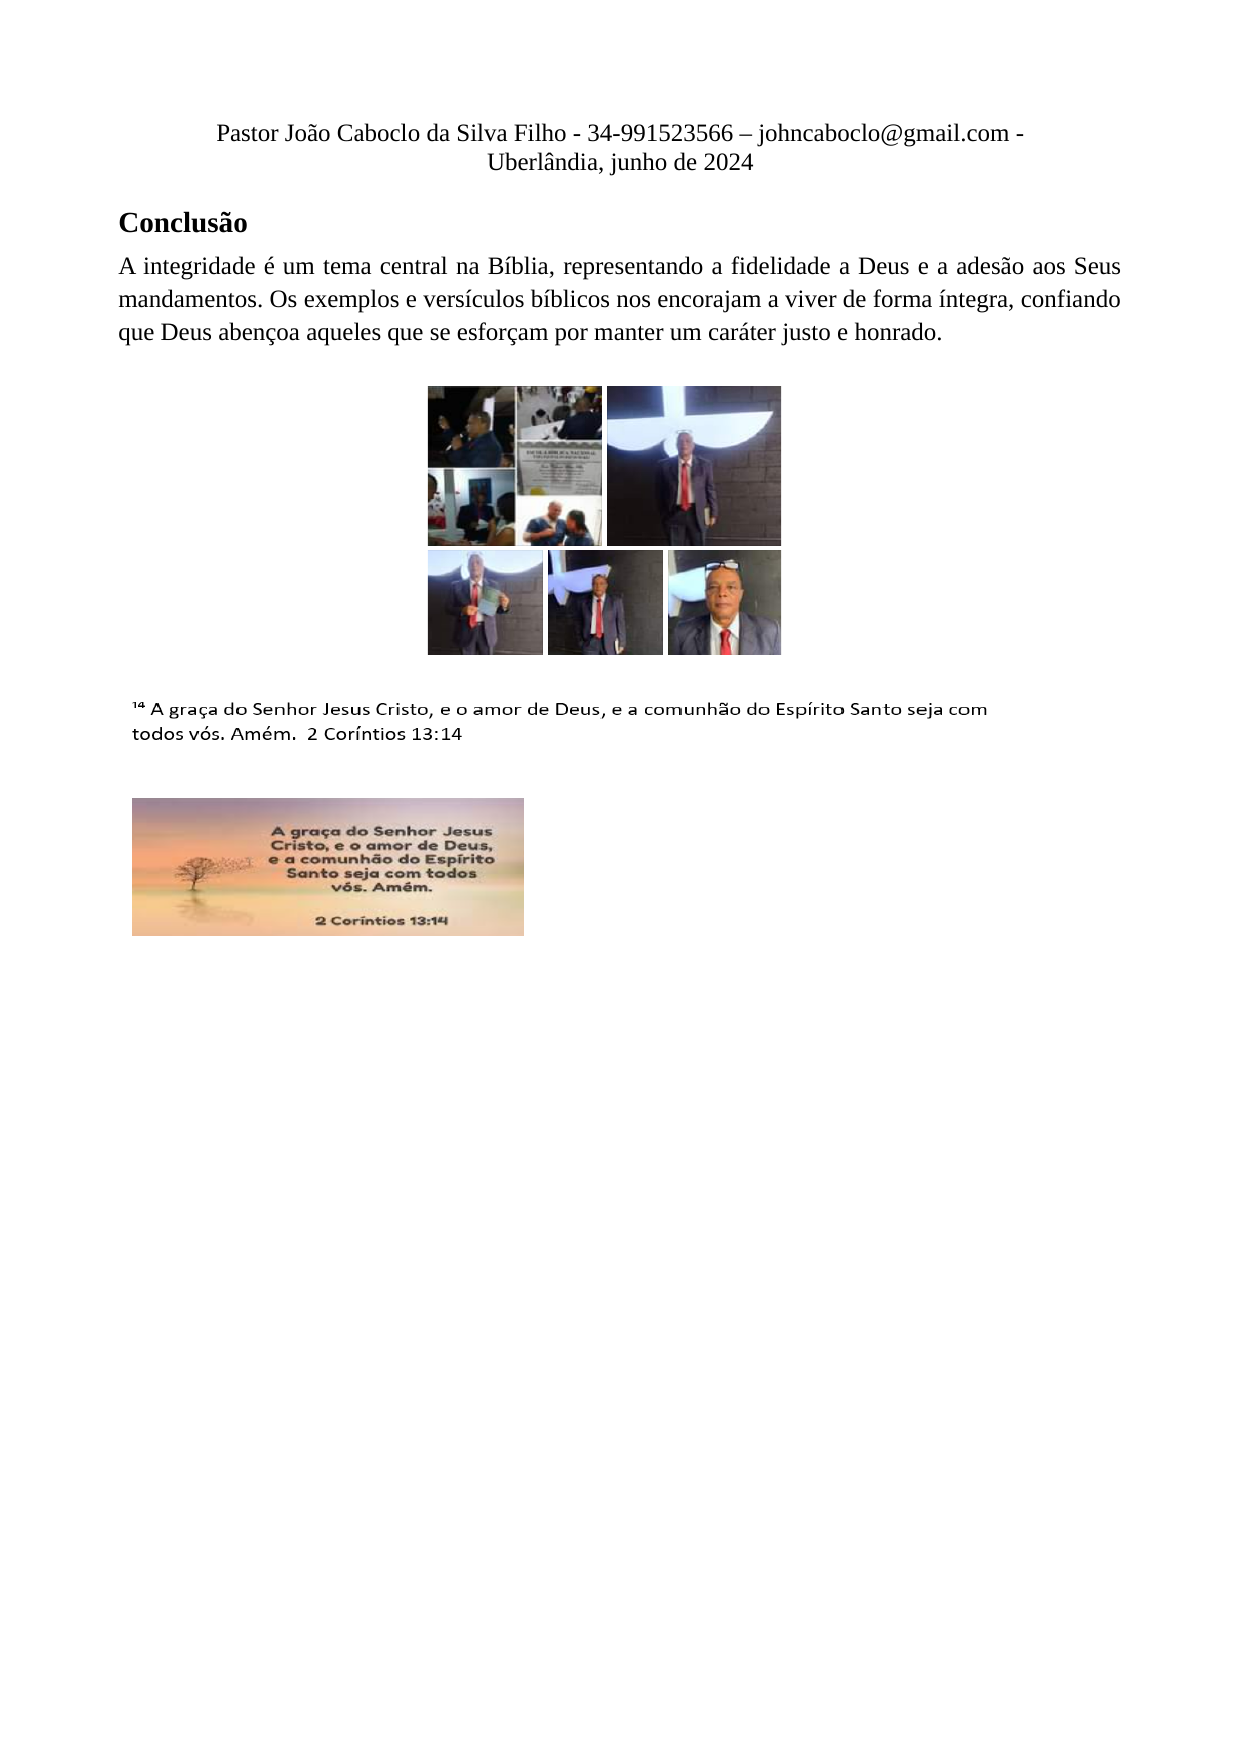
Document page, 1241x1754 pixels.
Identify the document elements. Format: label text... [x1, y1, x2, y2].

picture [427, 386, 782, 655]
text A integridade é um tema central na Bíblia, representando a fidelidade a Deus e a adesão aos Seus mandamentos. Os exemplos e versículos bíblicos nos encorajam a viver de forma íntegra, confiando que Deus abençoa aqueles que se esforçam por manter um caráter justo e honrado. [118, 251, 1122, 346]
subtitle Conclusão [118, 205, 1122, 239]
picture [118, 681, 1004, 945]
